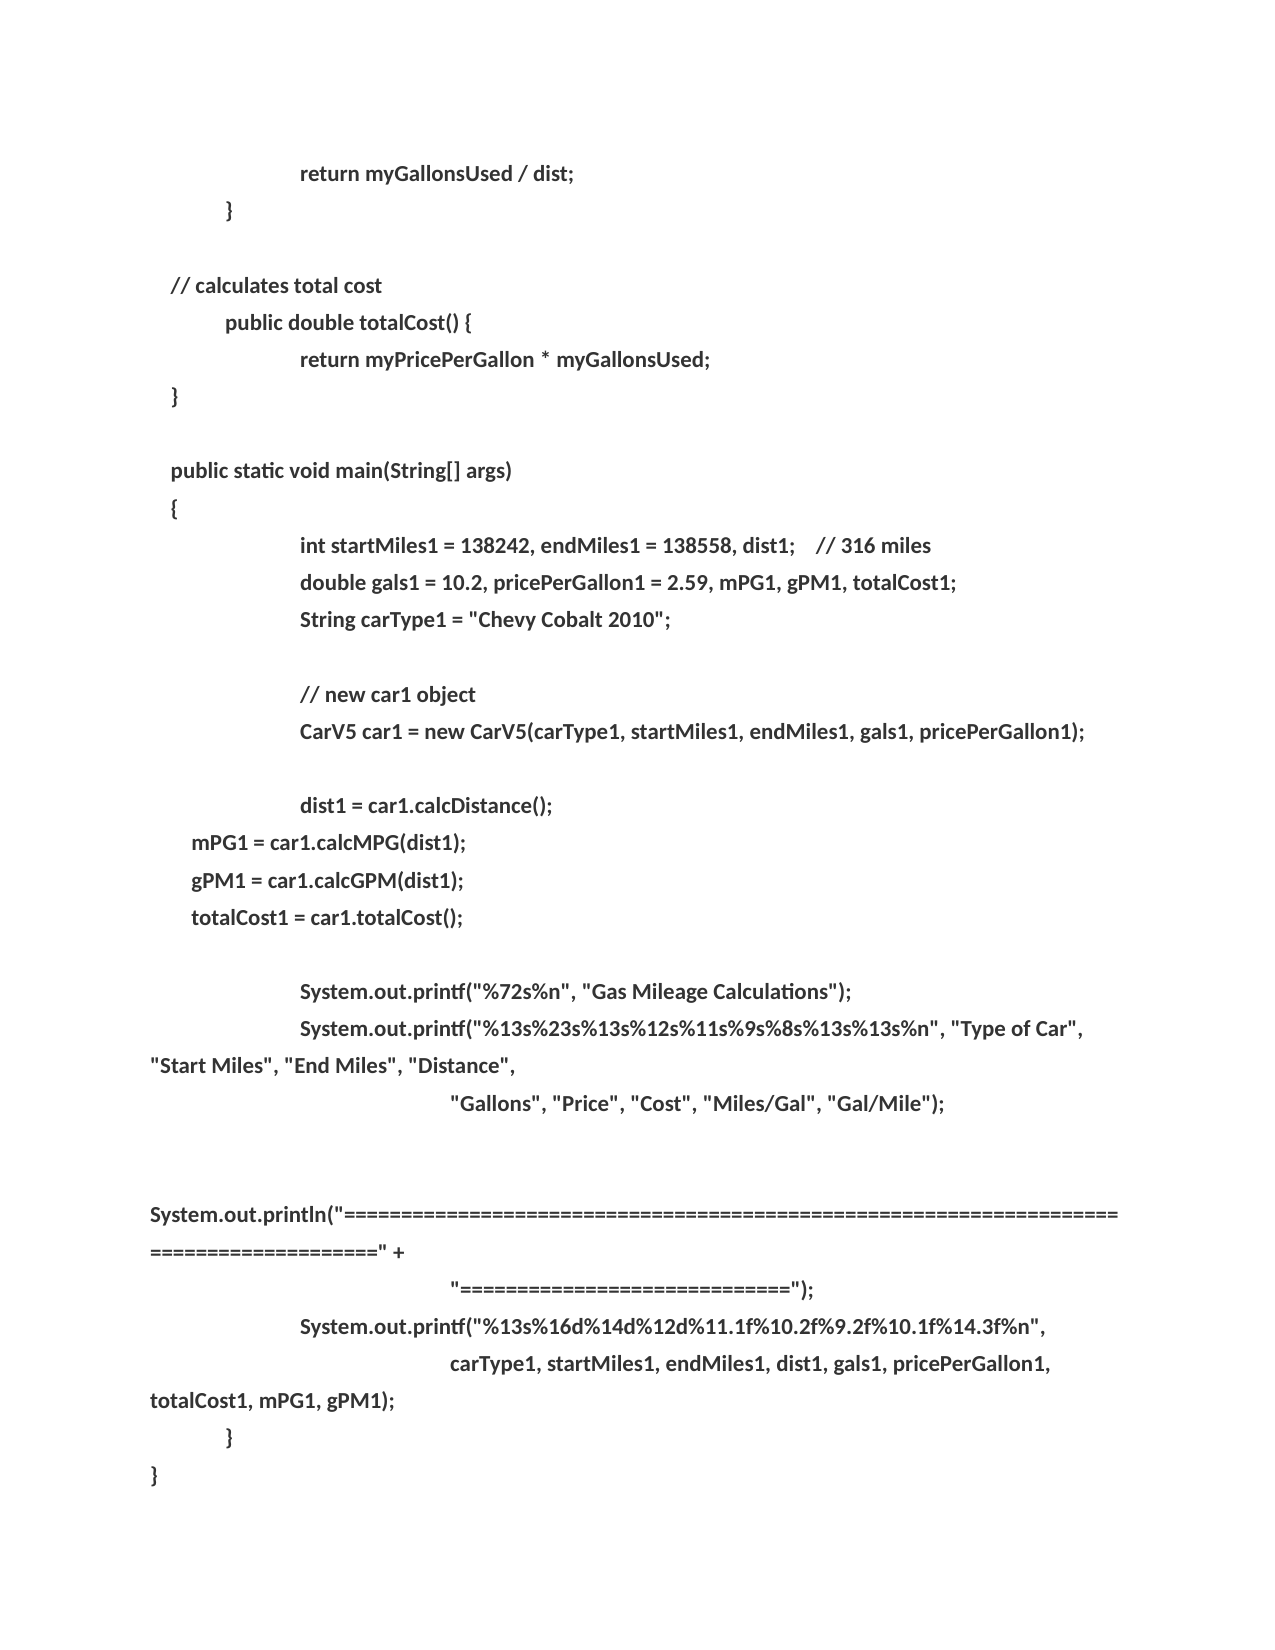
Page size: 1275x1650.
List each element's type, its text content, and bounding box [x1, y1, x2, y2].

text public double totalCost() { [150, 299, 1125, 336]
text } [150, 187, 1125, 224]
text int startMiles1 = 138242, endMiles1 = 138558, dist1; // 316 miles [150, 522, 1125, 559]
text // new car1 object [150, 671, 1125, 708]
text dist1 = car1.calcDistance(); [150, 782, 1125, 819]
text double gals1 = 10.2, pricePerGallon1 = 2.59, mPG1, gPM1, totalCost1; [150, 559, 1125, 596]
text totalCost1 = car1.totalCost(); [150, 894, 1125, 931]
text gPM1 = car1.calcGPM(dist1); [150, 857, 1125, 894]
text return myGallonsUsed / dist; [150, 150, 1125, 187]
text } [150, 1452, 1125, 1489]
text { [150, 485, 1125, 522]
text } [150, 373, 1125, 410]
text } [150, 1414, 1125, 1452]
text System.out.printf("%72s%n", "Gas Mileage Calculations"); [150, 968, 1125, 1005]
text carType1, startMiles1, endMiles1, dist1, gals1, pricePerGallon1, totalCost1, mPG1, gPM1); [150, 1340, 1125, 1414]
text // calculates total cost [150, 262, 1125, 299]
text return myPricePerGallon * myGallonsUsed; [150, 336, 1125, 373]
text public static void main(String[] args) [150, 447, 1125, 485]
text CarV5 car1 = new CarV5(carType1, startMiles1, endMiles1, gals1, pricePerGallon1); [150, 708, 1125, 745]
text "============================="); [150, 1266, 1125, 1303]
text System.out.printf("%13s%16d%14d%12d%11.1f%10.2f%9.2f%10.1f%14.3f%n", [150, 1303, 1125, 1340]
text System.out.println("========================================================================================" + [150, 1117, 1125, 1266]
text "Gallons", "Price", "Cost", "Miles/Gal", "Gal/Mile"); [150, 1080, 1125, 1117]
text System.out.printf("%13s%23s%13s%12s%11s%9s%8s%13s%13s%n", "Type of Car", "Start Miles", "End Miles", "Distance", [150, 1005, 1125, 1080]
text String carType1 = "Chevy Cobalt 2010"; [150, 596, 1125, 633]
text mPG1 = car1.calcMPG(dist1); [150, 819, 1125, 857]
